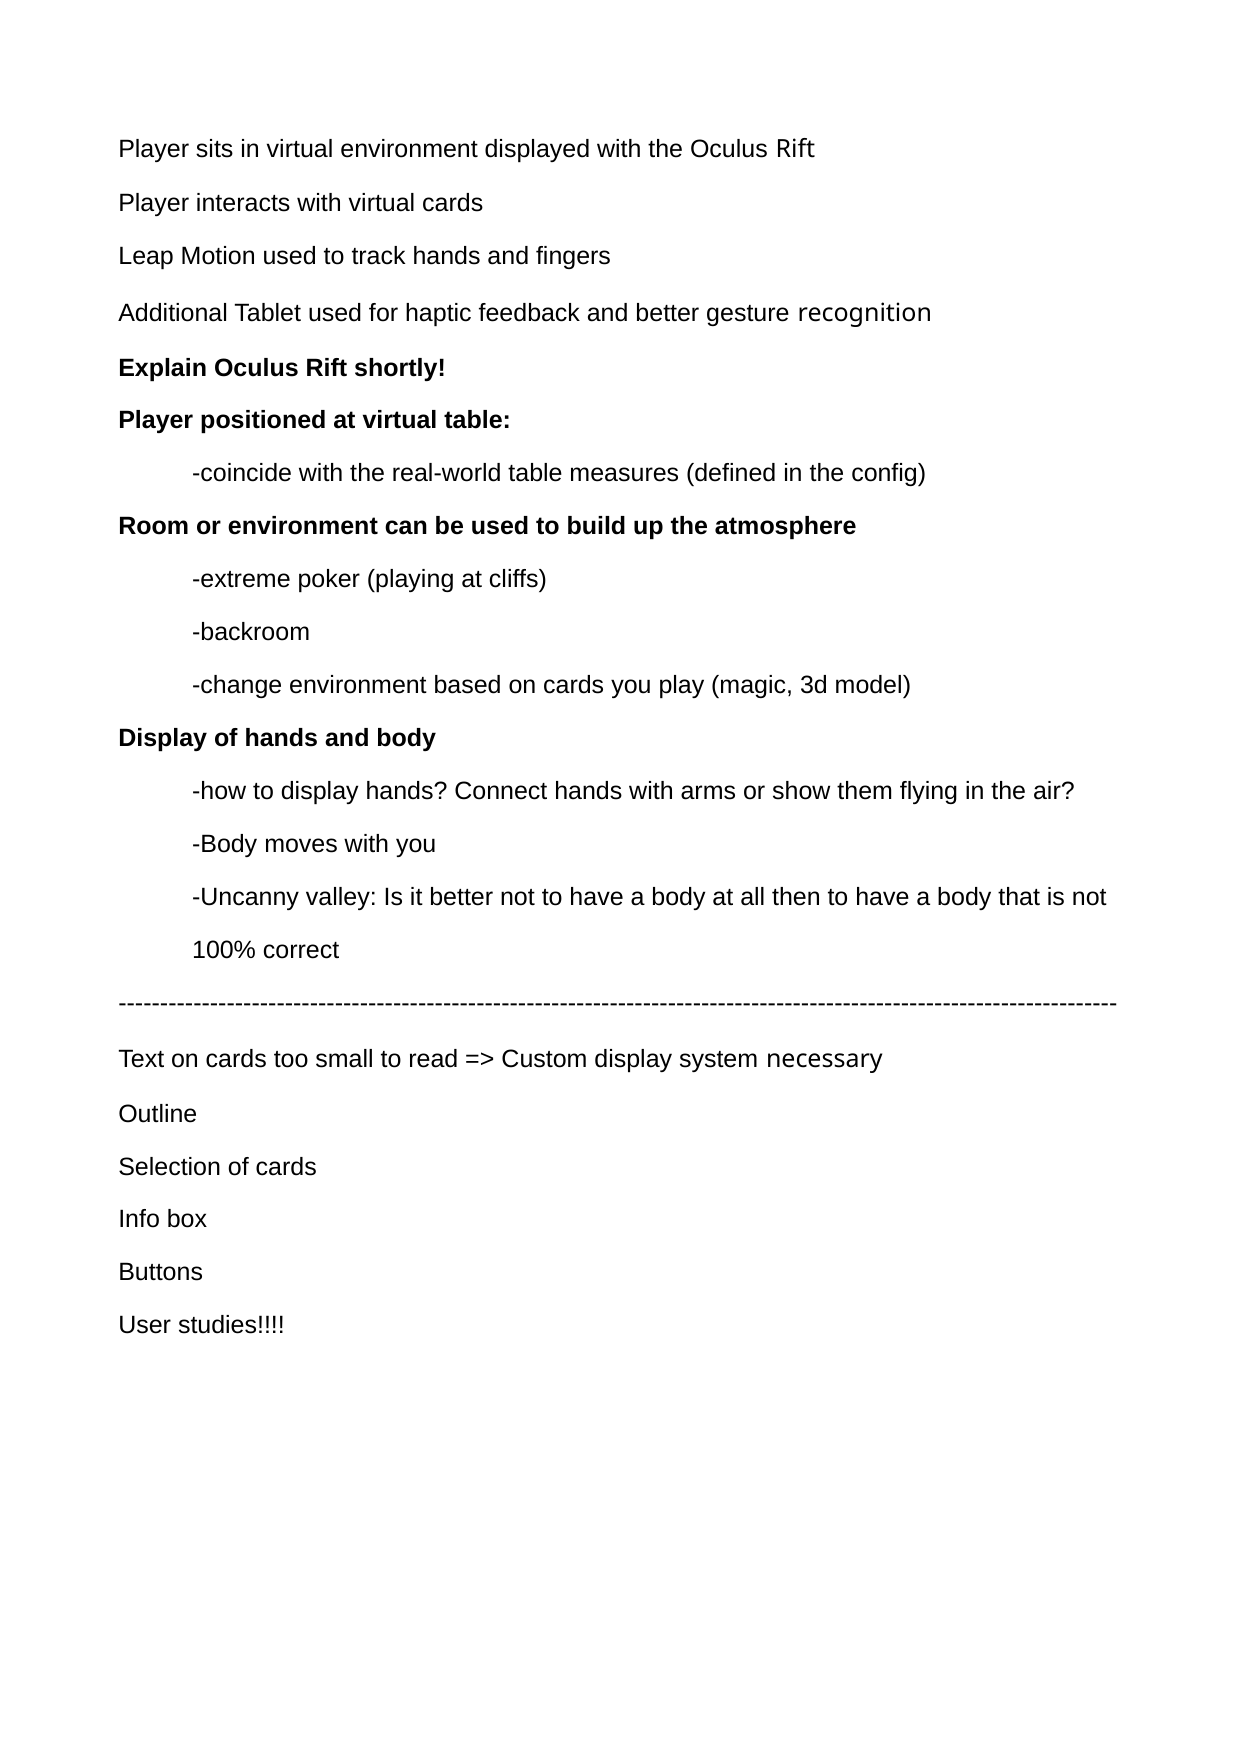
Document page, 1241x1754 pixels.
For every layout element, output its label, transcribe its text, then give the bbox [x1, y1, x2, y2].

text Display of hands and body [118, 723, 1122, 752]
text Player sits in virtual environment displayed with the Oculus Rift [118, 130, 1122, 164]
text Text on cards too small to read => Custom display system necessary [118, 1040, 1122, 1074]
text -coincide with the real-world table measures (defined in the config) [118, 458, 1122, 487]
text Explain Oculus Rift shortly! [118, 352, 1122, 381]
text 100% correct [118, 934, 1122, 963]
text -Uncanny valley: Is it better not to have a body at all then to have a body that is not [118, 882, 1122, 910]
text Room or environment can be used to build up the atmosphere [118, 511, 1122, 540]
text -how to display hands? Connect hands with arms or show them flying in the air? [118, 776, 1122, 804]
text User studies!!!! [118, 1310, 1122, 1339]
text -extreme poker (playing at cliffs) [118, 564, 1122, 593]
text Player interacts with virtual cards [118, 188, 1122, 217]
text Player positioned at virtual table: [118, 405, 1122, 434]
text -backroom [118, 617, 1122, 646]
text ------------------------------------------------------------------------------------------------------------------------ [118, 987, 1122, 1016]
text Additional Tablet used for haptic feedback and better gesture recognition [118, 294, 1122, 328]
text -change environment based on cards you play (magic, 3d model) [118, 670, 1122, 699]
text Buttons [118, 1257, 1122, 1286]
text -Body moves with you [118, 829, 1122, 857]
text Outline [118, 1099, 1122, 1127]
text Leap Motion used to track hands and fingers [118, 241, 1122, 270]
text Selection of cards [118, 1152, 1122, 1180]
text Info box [118, 1204, 1122, 1233]
